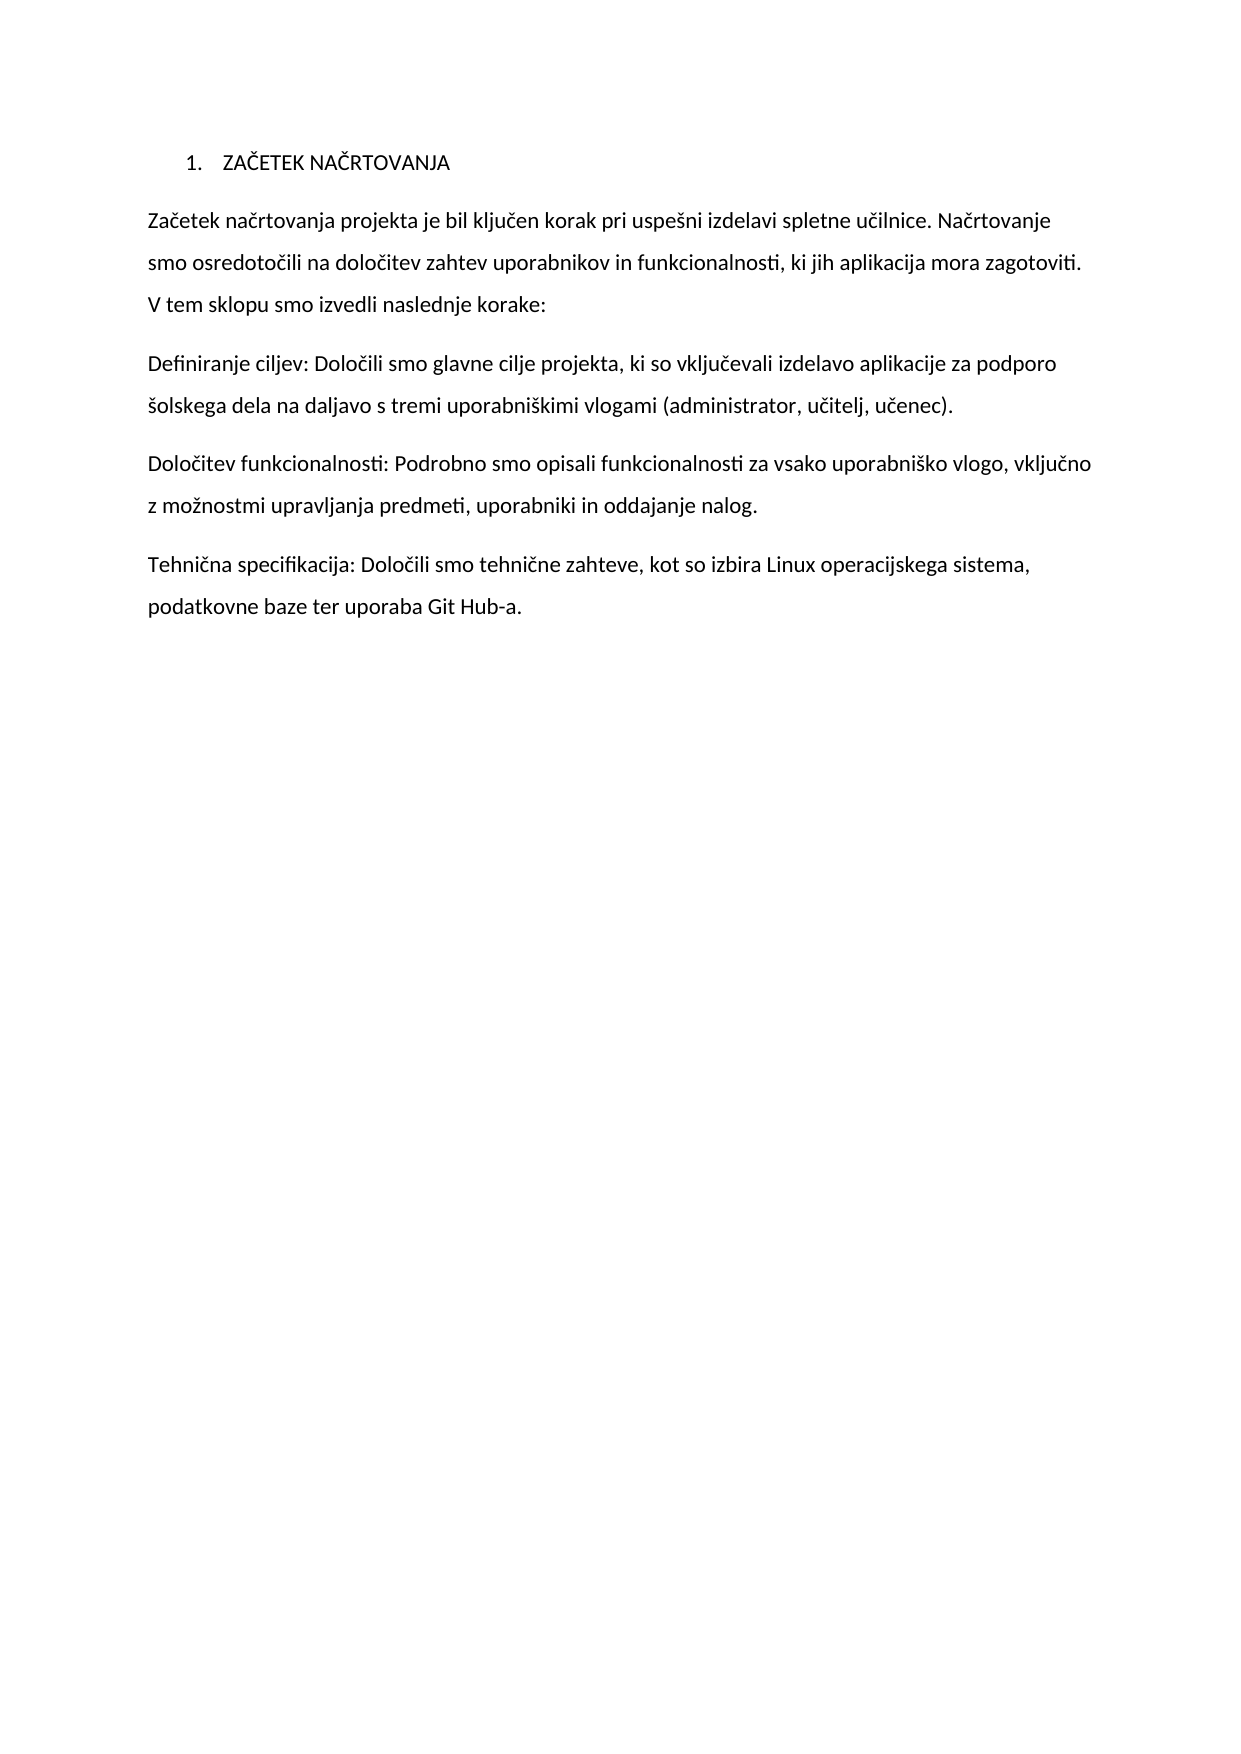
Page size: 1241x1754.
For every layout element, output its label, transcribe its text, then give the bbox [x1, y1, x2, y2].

list ZAČETEK NAČRTOVANJA [185, 148, 1093, 176]
text Definiranje ciljev: Določili smo glavne cilje projekta, ki so vključevali izdelavo aplikacije za podporo šolskega dela na daljavo s tremi uporabniškimi vlogami (administrator, učitelj, učenec). [148, 349, 1093, 419]
text Začetek načrtovanja projekta je bil ključen korak pri uspešni izdelavi spletne učilnice. Načrtovanje smo osredotočili na določitev zahtev uporabnikov in funkcionalnosti, ki jih aplikacija mora zagotoviti. V tem sklopu smo izvedli naslednje korake: [148, 206, 1093, 318]
text Tehnična specifikacija: Določili smo tehnične zahteve, kot so izbira Linux operacijskega sistema, podatkovne baze ter uporaba Git Hub-a. [148, 550, 1093, 620]
text Določitev funkcionalnosti: Podrobno smo opisali funkcionalnosti za vsako uporabniško vlogo, vključno z možnostmi upravljanja predmeti, uporabniki in oddajanje nalog. [148, 449, 1093, 519]
